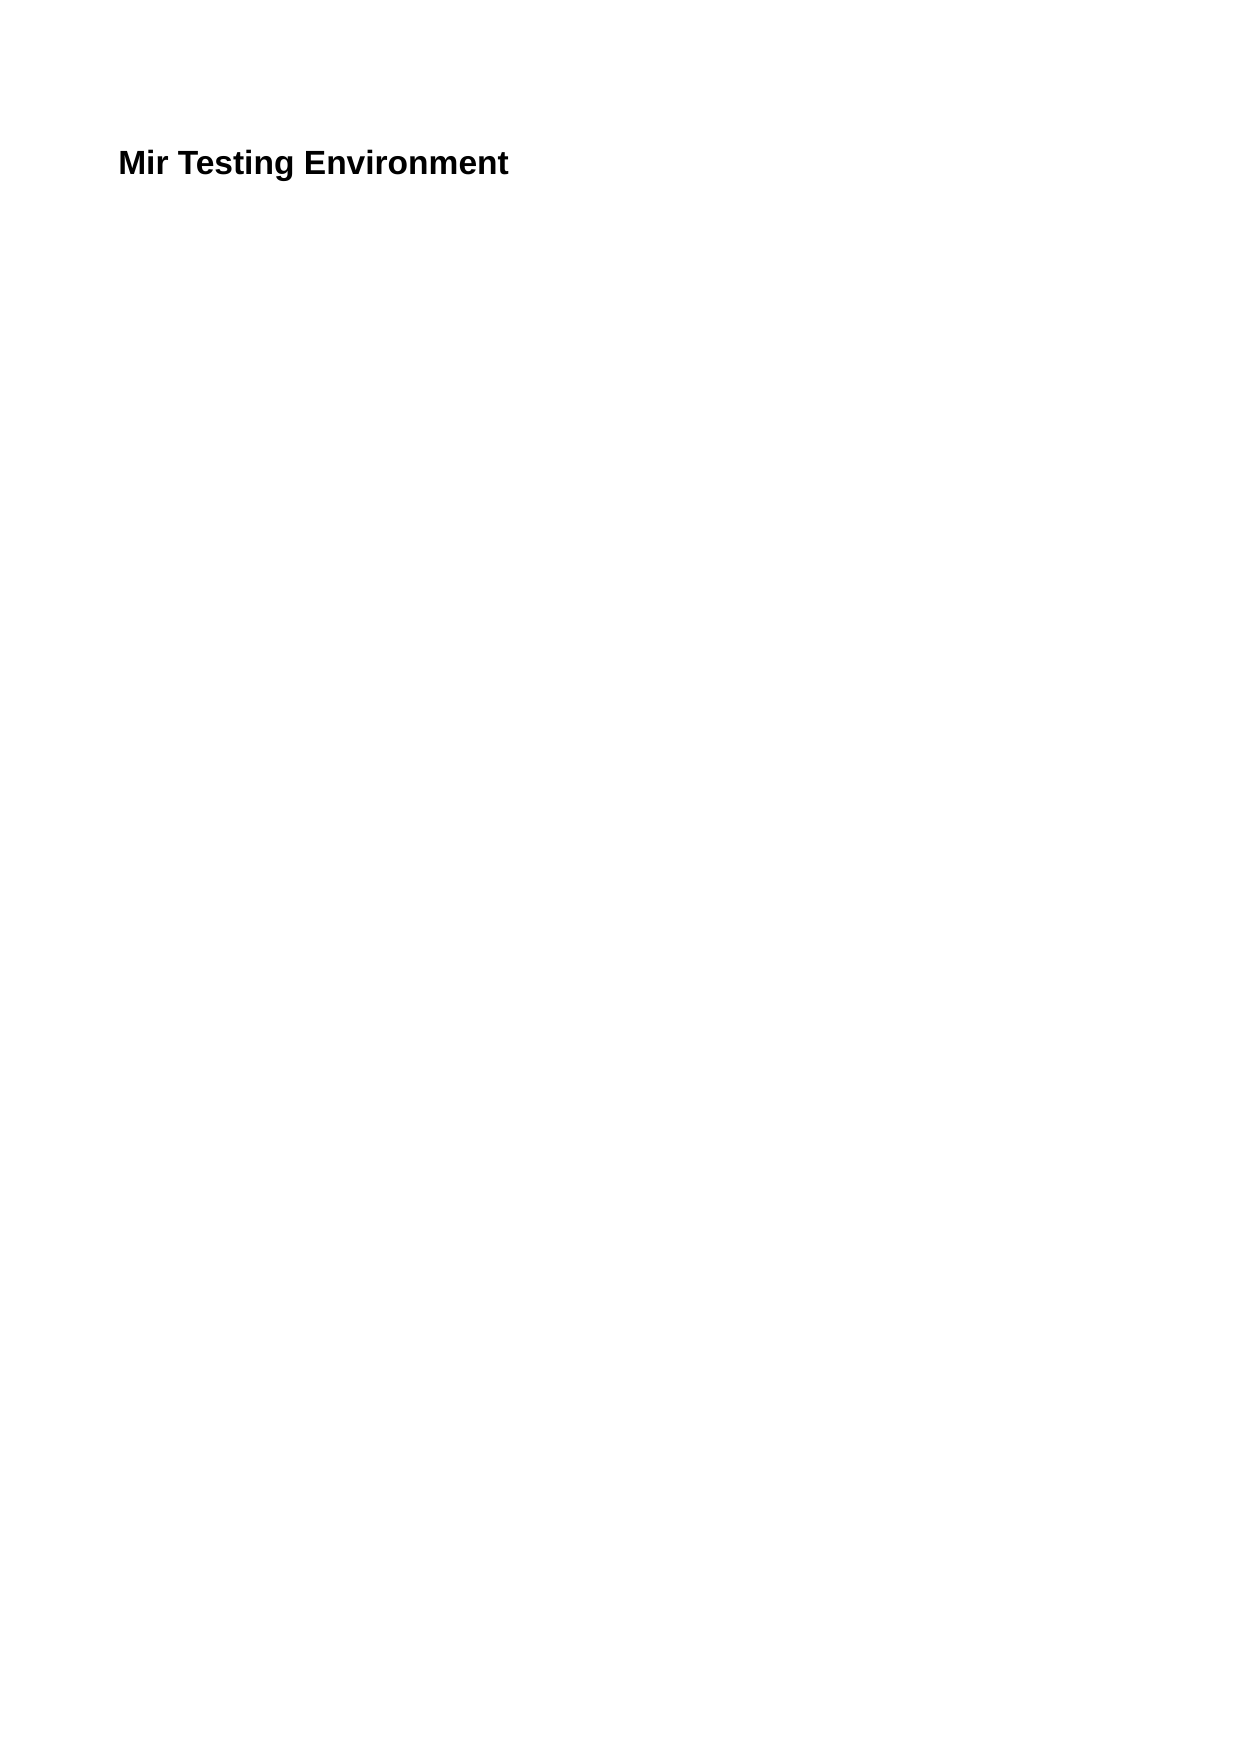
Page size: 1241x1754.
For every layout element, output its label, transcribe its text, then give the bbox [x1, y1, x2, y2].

subtitle Mir Testing Environment [118, 143, 1122, 182]
